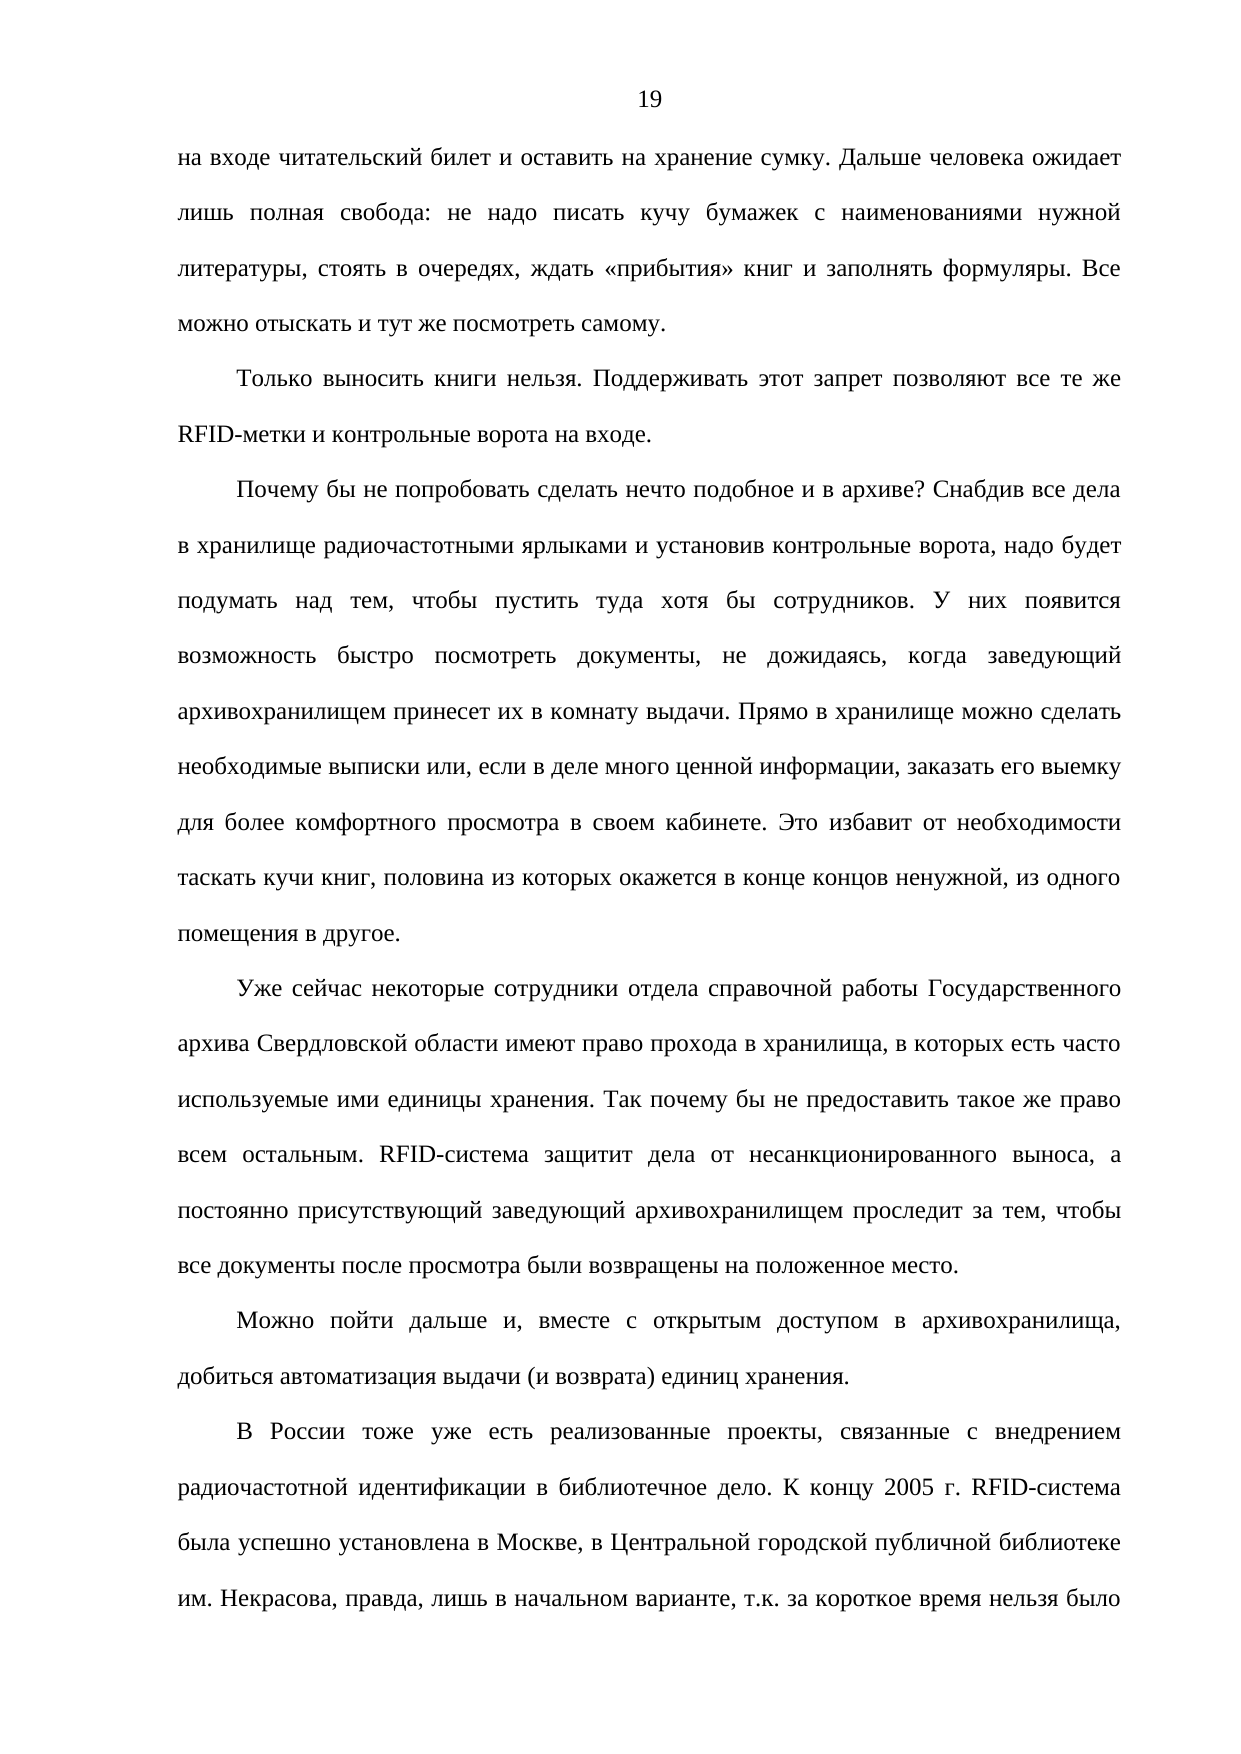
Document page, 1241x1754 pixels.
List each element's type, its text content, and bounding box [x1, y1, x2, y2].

text Только выносить книги нельзя. Поддерживать этот запрет позволяют все те же RFID-метки и контрольные ворота на входе. [177, 364, 1122, 448]
text на входе читательский билет и оставить на хранение сумку. Дальше человека ожидает лишь полная свобода: не надо писать кучу бумажек с наименованиями нужной литературы, стоять в очередях, ждать «прибытия» книг и заполнять формуляры. Все можно отыскать и тут же посмотреть самому. [177, 143, 1122, 337]
text Уже сейчас некоторые сотрудники отдела справочной работы Государственного архива Свердловской области имеют право прохода в хранилища, в которых есть часто используемые ими единицы хранения. Так почему бы не предоставить такое же право всем остальным. RFID-система защитит дела от несанкционированного выноса, а постоянно присутствующий заведующий архивохранилищем проследит за тем, чтобы все документы после просмотра были возвращены на положенное место. [177, 974, 1122, 1279]
text В России тоже уже есть реализованные проекты, связанные с внедрением радиочастотной идентификации в библиотечное дело. К концу 2005 г. RFID-система была успешно установлена в Москве, в Центральной городской публичной библиотеке им. Некрасова, правда, лишь в начальном варианте, т.к. за короткое время нельзя было [177, 1417, 1122, 1611]
text Почему бы не попробовать сделать нечто подобное и в архиве? Снабдив все дела в хранилище радиочастотными ярлыками и установив контрольные ворота, надо будет подумать над тем, чтобы пустить туда хотя бы сотрудников. У них появится возможность быстро посмотреть документы, не дожидаясь, когда заведующий архивохранилищем принесет их в комнату выдачи. Прямо в хранилище можно сделать необходимые выписки или, если в деле много ценной информации, заказать его выемку для более комфортного просмотра в своем кабинете. Это избавит от необходимости таскать кучи книг, половина из которых окажется в конце концов ненужной, из одного помещения в другое. [177, 475, 1122, 946]
text Можно пойти дальше и, вместе с открытым доступом в архивохранилища, добиться автоматизация выдачи (и возврата) единиц хранения. [177, 1307, 1122, 1390]
